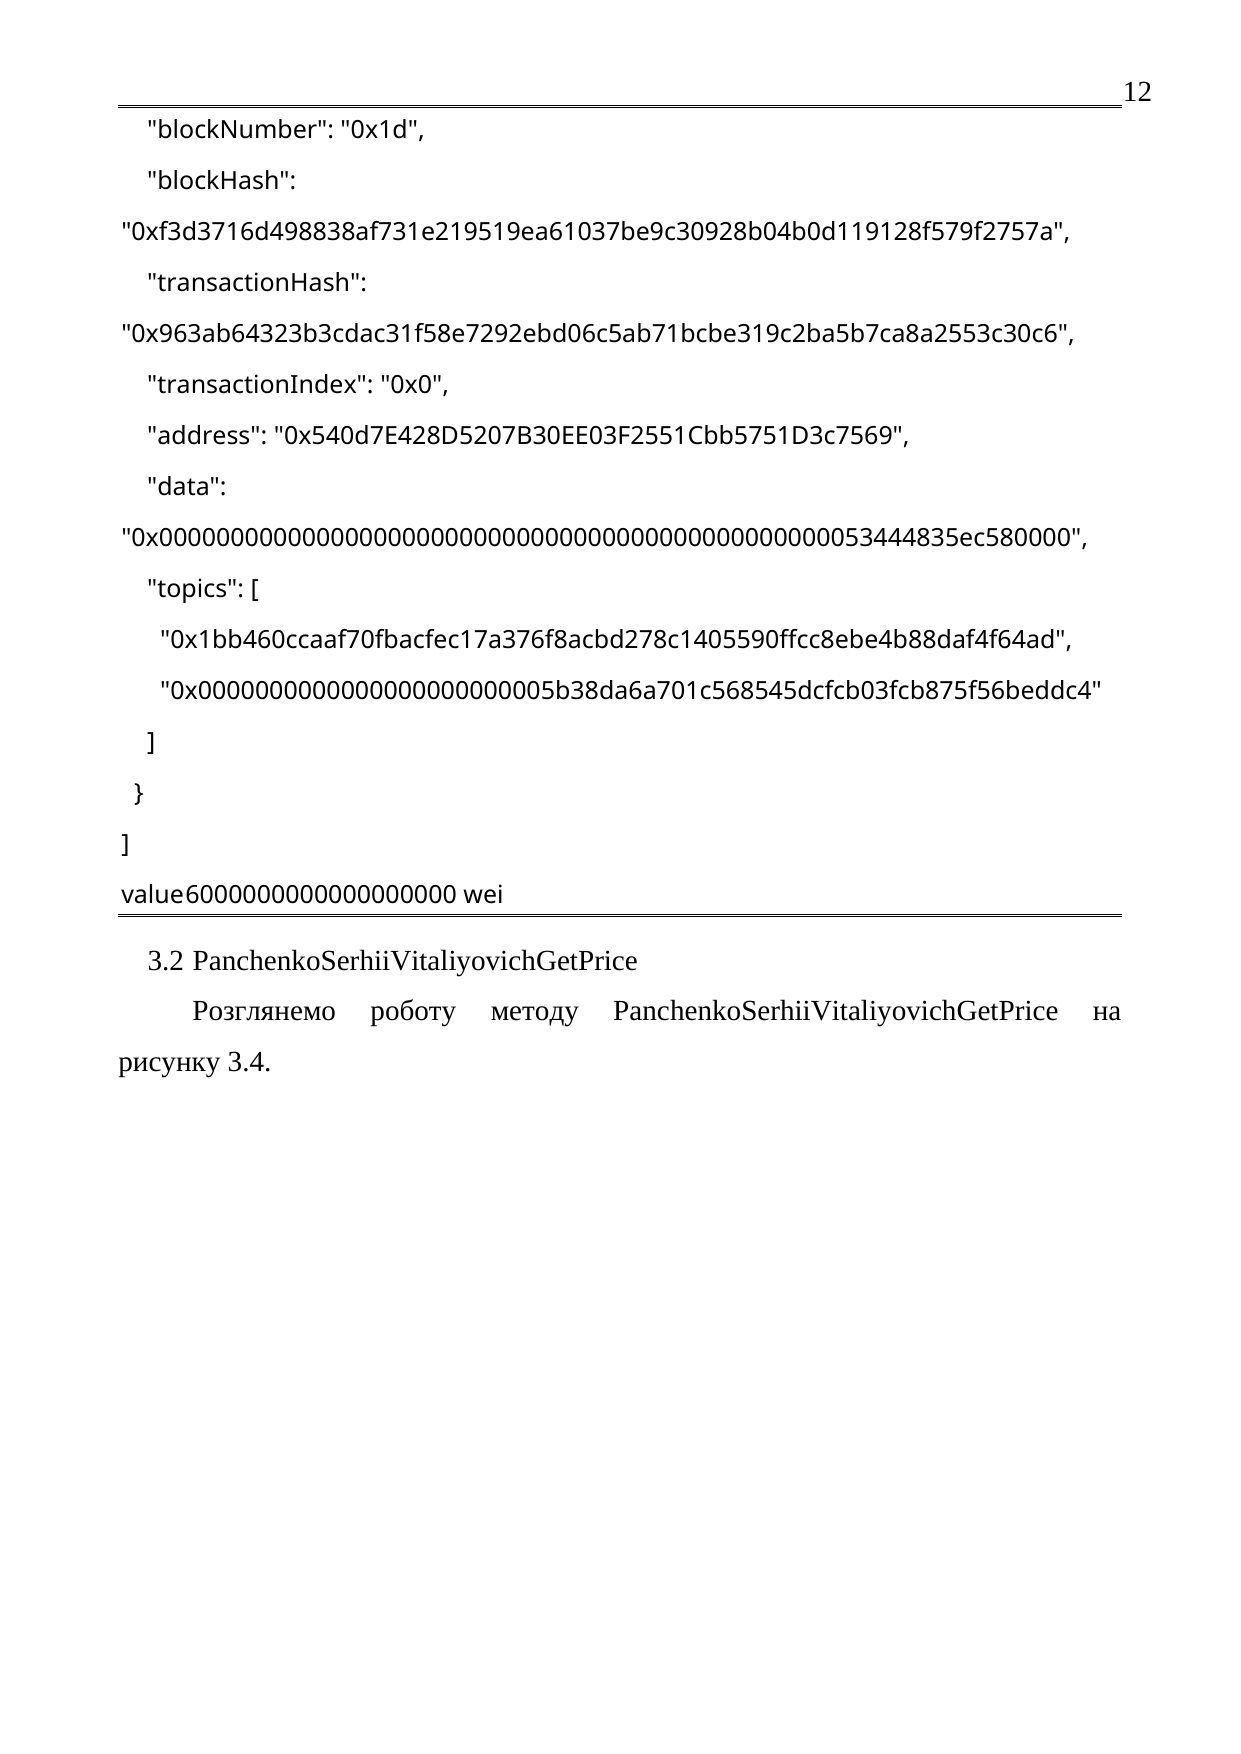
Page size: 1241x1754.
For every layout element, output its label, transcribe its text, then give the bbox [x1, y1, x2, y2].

text "transactionHash": "0x963ab64323b3cdac31f58e7292ebd06c5ab71bcbe319c2ba5b7ca8a2553c30c6", [118, 258, 1122, 349]
text "blockHash": "0xf3d3716d498838af731e219519ea61037be9c30928b04b0d119128f579f2757a", [118, 156, 1122, 247]
text ] [118, 718, 1122, 758]
text "blockNumber": "0x1d", [118, 108, 1122, 145]
subtitle PanchenkoSerhiiVitaliyovichGetPrice [118, 943, 1122, 977]
text "address": "0x540d7E428D5207B30EE03F2551Cbb5751D3c7569", [118, 411, 1122, 452]
text Розглянемо роботу методу PanchenkoSerhiiVitaliyovichGetPrice на рисунку 3.4. [118, 993, 1122, 1077]
text "transactionIndex": "0x0", [118, 360, 1122, 401]
text "0x1bb460ccaaf70fbacfec17a376f8acbd278c1405590ffcc8ebe4b88daf4f64ad", [118, 616, 1122, 656]
text "data": "0x00000000000000000000000000000000000000000000000053444835ec580000", [118, 462, 1122, 554]
text ] [118, 820, 1122, 860]
text "topics": [ [118, 564, 1122, 605]
text "0x0000000000000000000000005b38da6a701c568545dcfcb03fcb875f56beddc4" [118, 667, 1122, 707]
text } [118, 769, 1122, 809]
text value 6000000000000000000 wei [118, 871, 1122, 914]
